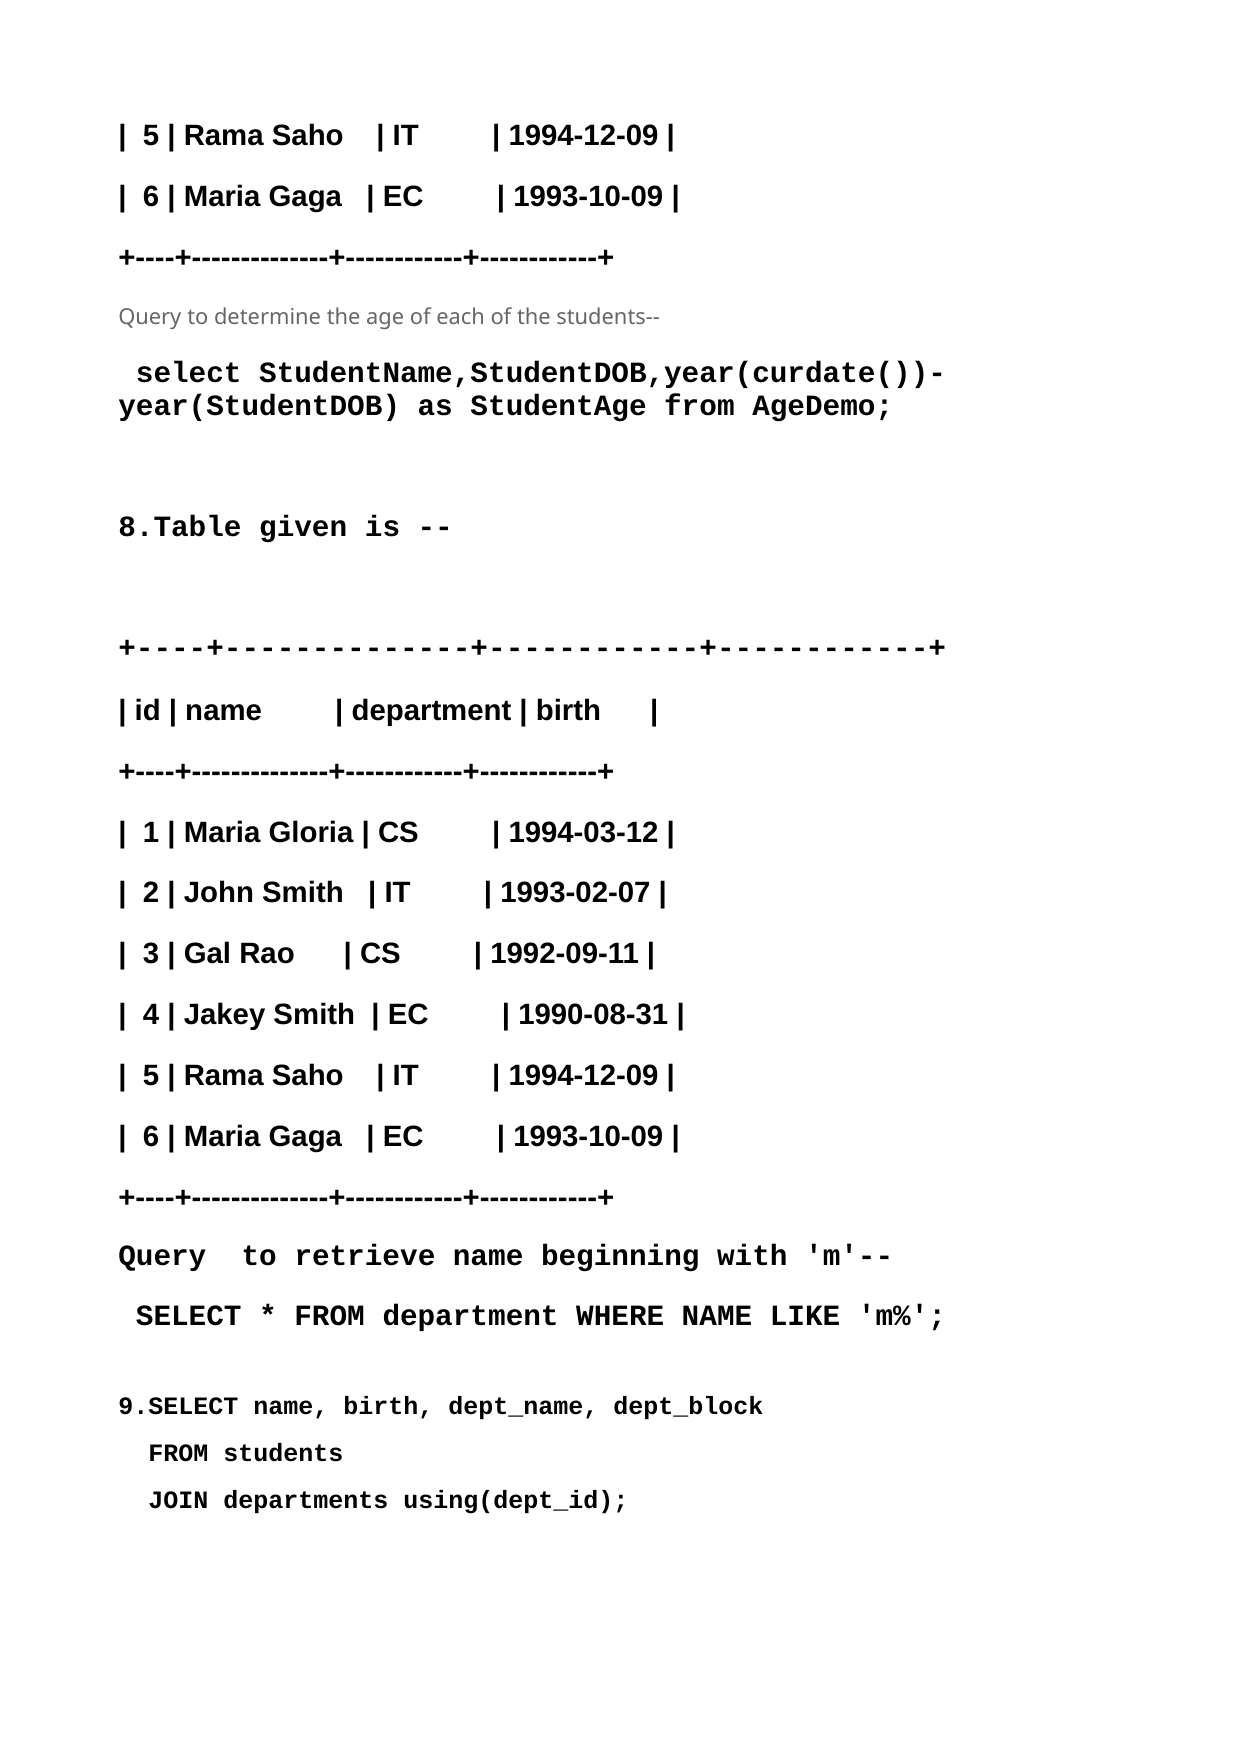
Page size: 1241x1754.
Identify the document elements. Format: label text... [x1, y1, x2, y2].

subtitle | id | name | department | birth | [118, 693, 1122, 727]
subtitle SELECT * FROM department WHERE NAME LIKE 'm%'; [118, 1301, 1122, 1334]
subtitle +----+--------------+------------+------------+ [118, 754, 1122, 787]
subtitle +----+--------------+------------+------------+ [118, 240, 1122, 273]
subtitle +----+--------------+------------+------------+ [118, 1179, 1122, 1213]
subtitle | 3 | Gal Rao | CS | 1992-09-11 | [118, 936, 1122, 970]
subtitle Query to retrieve name beginning with 'm'-- [118, 1240, 1122, 1274]
subtitle | 5 | Rama Saho | IT | 1994-12-09 | [118, 118, 1122, 152]
subtitle | 6 | Maria Gaga | EC | 1993-10-09 | [118, 179, 1122, 213]
subtitle | 6 | Maria Gaga | EC | 1993-10-09 | [118, 1119, 1122, 1152]
text 9.SELECT name, birth, dept_name, dept_block [118, 1394, 1122, 1422]
subtitle | 5 | Rama Saho | IT | 1994-12-09 | [118, 1058, 1122, 1092]
subtitle select StudentName,StudentDOB,year(curdate())-year(StudentDOB) as StudentAge from AgeDemo; [118, 357, 1122, 424]
subtitle 8.Table given is -- [118, 512, 1122, 545]
text JOIN departments using(dept_id); [118, 1488, 1122, 1516]
subtitle | 2 | John Smith | IT | 1993-02-07 | [118, 875, 1122, 909]
subtitle Query to determine the age of each of the students-- [118, 301, 1122, 330]
text FROM students [118, 1441, 1122, 1469]
subtitle | 4 | Jakey Smith | EC | 1990-08-31 | [118, 997, 1122, 1031]
subtitle +----+--------------+------------+------------+ [118, 632, 1122, 666]
subtitle | 1 | Maria Gloria | CS | 1994-03-12 | [118, 814, 1122, 848]
